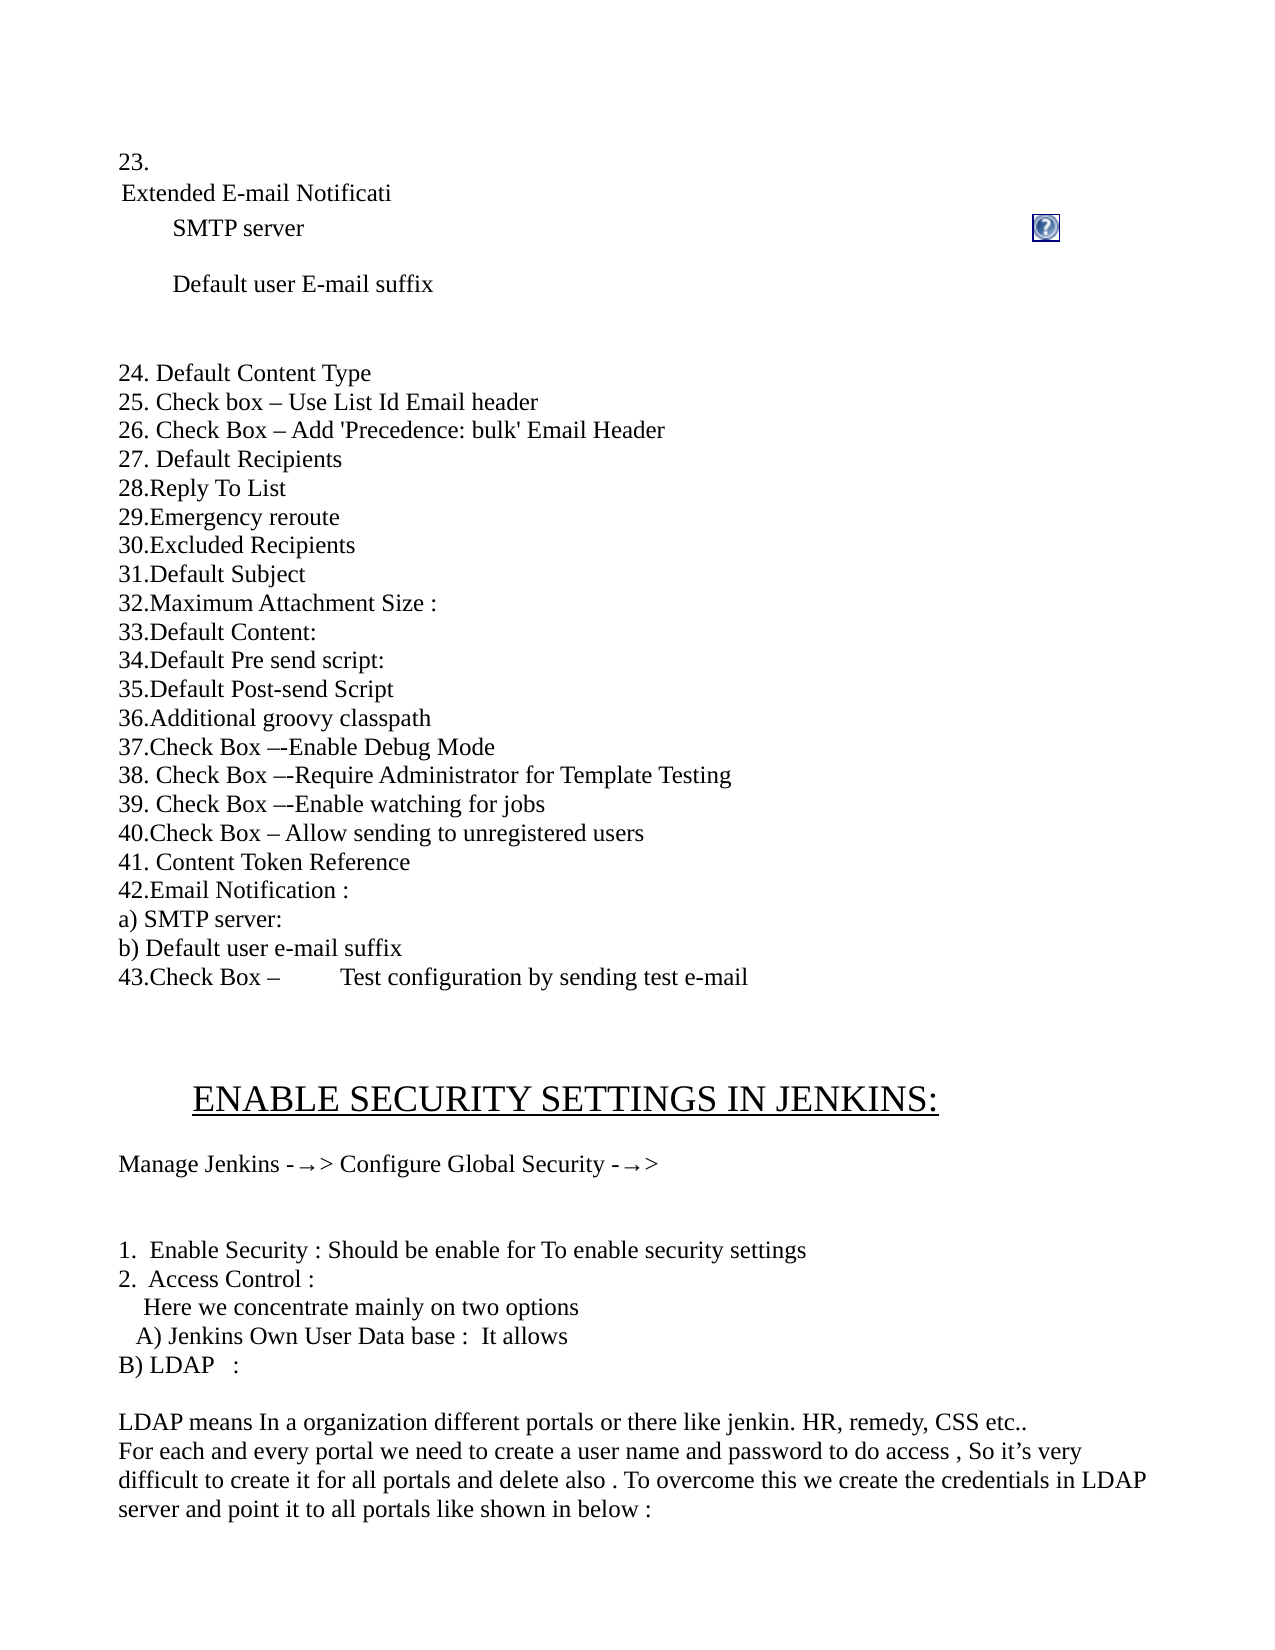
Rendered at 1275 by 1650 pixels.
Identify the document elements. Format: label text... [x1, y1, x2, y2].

text 39. Check Box –-Enable watching for jobs [118, 789, 1157, 818]
text For each and every portal we need to create a user name and password to do access , So it’s very difficult to create it for all portals and delete also . To overcome this we create the credentials in LDAP server and point it to all portals like shown in below : [118, 1436, 1157, 1522]
text 2. Access Control : [118, 1264, 1157, 1292]
table_cell [995, 266, 1157, 301]
text 31.Default Subject [118, 559, 1157, 588]
text 24. Default Content Type [118, 358, 1157, 387]
text 28.Reply To List [118, 473, 1157, 502]
text 36.Additional groovy classpath [118, 703, 1157, 732]
picture [1034, 215, 1059, 240]
text LDAP means In a organization different portals or there like jenkin. HR, remedy, CSS etc.. [118, 1407, 1157, 1436]
text 30.Excluded Recipients [118, 531, 1157, 559]
text ENABLE SECURITY SETTINGS IN JENKINS: [118, 991, 1157, 1120]
text 38. Check Box –-Require Administrator for Template Testing [118, 761, 1157, 789]
table_cell [1029, 210, 1157, 245]
text b) Default user e-mail suffix [118, 933, 1157, 962]
table_cell [169, 255, 1029, 266]
text 34.Default Pre send script: [118, 646, 1157, 674]
text A) Jenkins Own User Data base : It allows [118, 1321, 1157, 1350]
text a) SMTP server: [118, 904, 1157, 933]
text 29.Emergency reroute [118, 502, 1157, 531]
text 37.Check Box –-Enable Debug Mode [118, 732, 1157, 761]
table_cell SMTP server [169, 210, 994, 245]
text 32.Maximum Attachment Size : [118, 588, 1157, 617]
table_cell Default user E-mail suffix [169, 266, 994, 301]
table_cell [995, 210, 1029, 245]
table_cell [1029, 255, 1157, 266]
table_cell [995, 245, 1029, 255]
text 40.Check Box – Allow sending to unregistered users [118, 818, 1157, 847]
text 43.Check Box – Test configuration by sending test e-mail [118, 962, 1157, 991]
text 27. Default Recipients [118, 444, 1157, 473]
table_cell [118, 245, 994, 255]
table_cell [118, 266, 169, 301]
table_cell [118, 255, 169, 266]
table_cell [1029, 245, 1157, 255]
text 35.Default Post-send Script [118, 674, 1157, 703]
text 33.Default Content: [118, 617, 1157, 646]
text B) LDAP : [118, 1350, 1157, 1379]
text 23. [118, 147, 1157, 176]
text 26. Check Box – Add 'Precedence: bulk' Email Header [118, 416, 1157, 444]
text 1. Enable Security : Should be enable for To enable security settings [118, 1235, 1157, 1264]
table_cell [118, 210, 169, 245]
text Manage Jenkins -→> Configure Global Security -→> [118, 1149, 1157, 1177]
text 42.Email Notification : [118, 876, 1157, 904]
text Here we concentrate mainly on two options [118, 1292, 1157, 1321]
text 25. Check box – Use List Id Email header [118, 387, 1157, 416]
table_header Extended E-mail Notificati [118, 176, 1157, 210]
text 41. Content Token Reference [118, 847, 1157, 876]
